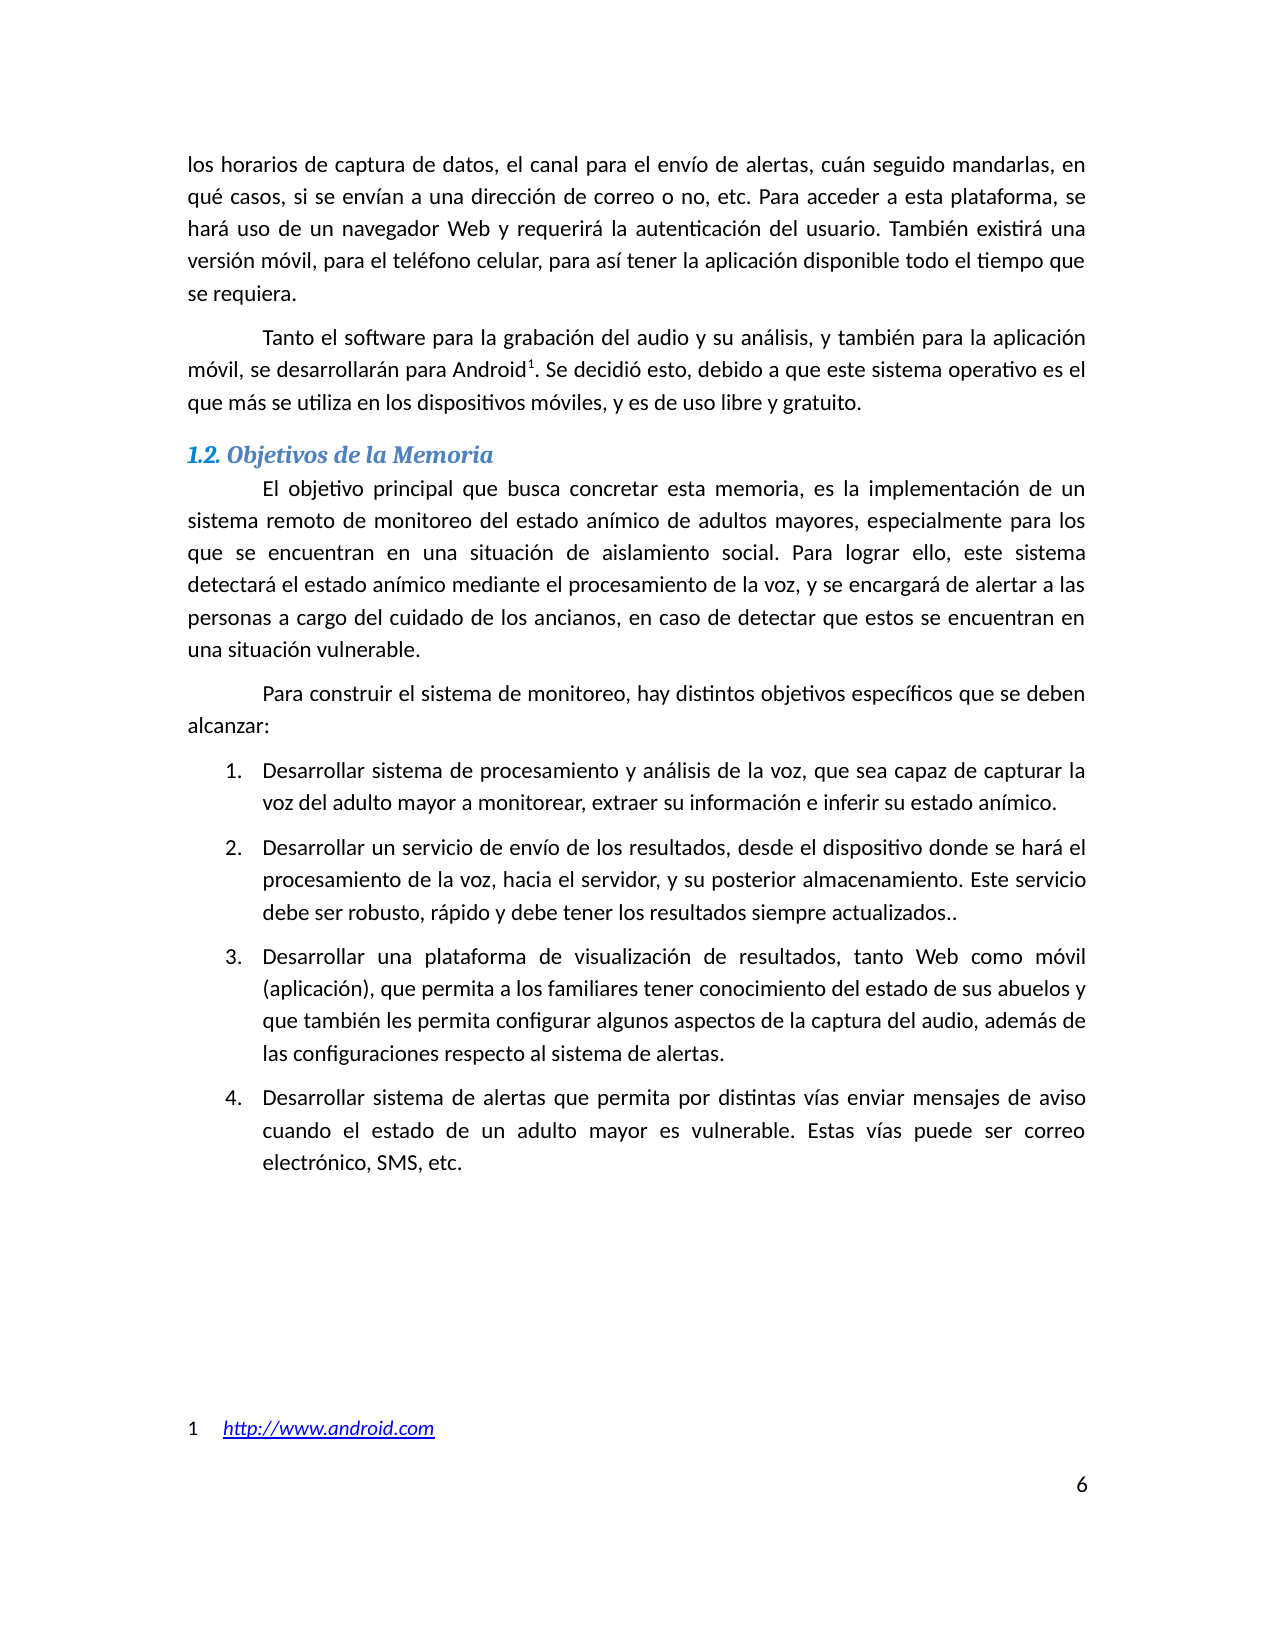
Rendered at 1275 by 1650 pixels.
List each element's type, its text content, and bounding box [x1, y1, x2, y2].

list Desarrollar una plataforma de visualización de resultados, tanto Web como móvil (aplicación), que permita a los familiares tener conocimiento del estado de sus abuelos y que también les permita configurar algunos aspectos de la captura del audio, además de las configuraciones respecto al sistema de alertas. [225, 942, 1087, 1067]
text http://www.android.com [187, 1416, 1087, 1441]
text Tanto el software para la grabación del audio y su análisis, y también para la aplicación móvil, se desarrollarán para Android. Se decidió esto, debido a que este sistema operativo es el que más se utiliza en los dispositivos móviles, y es de uso libre y gratuito. [187, 323, 1087, 416]
text los horarios de captura de datos, el canal para el envío de alertas, cuán seguido mandarlas, en qué casos, si se envían a una dirección de correo o no, etc. Para acceder a esta plataforma, se hará uso de un navegador Web y requerirá la autenticación del usuario. También existirá una versión móvil, para el teléfono celular, para así tener la aplicación disponible todo el tiempo que se requiera. [187, 150, 1087, 307]
list Desarrollar sistema de procesamiento y análisis de la voz, que sea capaz de capturar la voz del adulto mayor a monitorear, extraer su información e inferir su estado anímico. [225, 756, 1087, 817]
subtitle 1.2. Objetivos de la Memoria [187, 441, 1087, 469]
list Desarrollar sistema de alertas que permita por distintas vías enviar mensajes de aviso cuando el estado de un adulto mayor es vulnerable. Estas vías puede ser correo electrónico, SMS, etc. [225, 1083, 1087, 1176]
text Para construir el sistema de monitoreo, hay distintos objetivos específicos que se deben alcanzar: [187, 679, 1087, 740]
text El objetivo principal que busca concretar esta memoria, es la implementación de un sistema remoto de monitoreo del estado anímico de adultos mayores, especialmente para los que se encuentran en una situación de aislamiento social. Para lograr ello, este sistema detectará el estado anímico mediante el procesamiento de la voz, y se encargará de alertar a las personas a cargo del cuidado de los ancianos, en caso de detectar que estos se encuentran en una situación vulnerable. [187, 474, 1087, 663]
list Desarrollar un servicio de envío de los resultados, desde el dispositivo donde se hará el procesamiento de la voz, hacia el servidor, y su posterior almacenamiento. Este servicio debe ser robusto, rápido y debe tener los resultados siempre actualizados.. [225, 833, 1087, 926]
